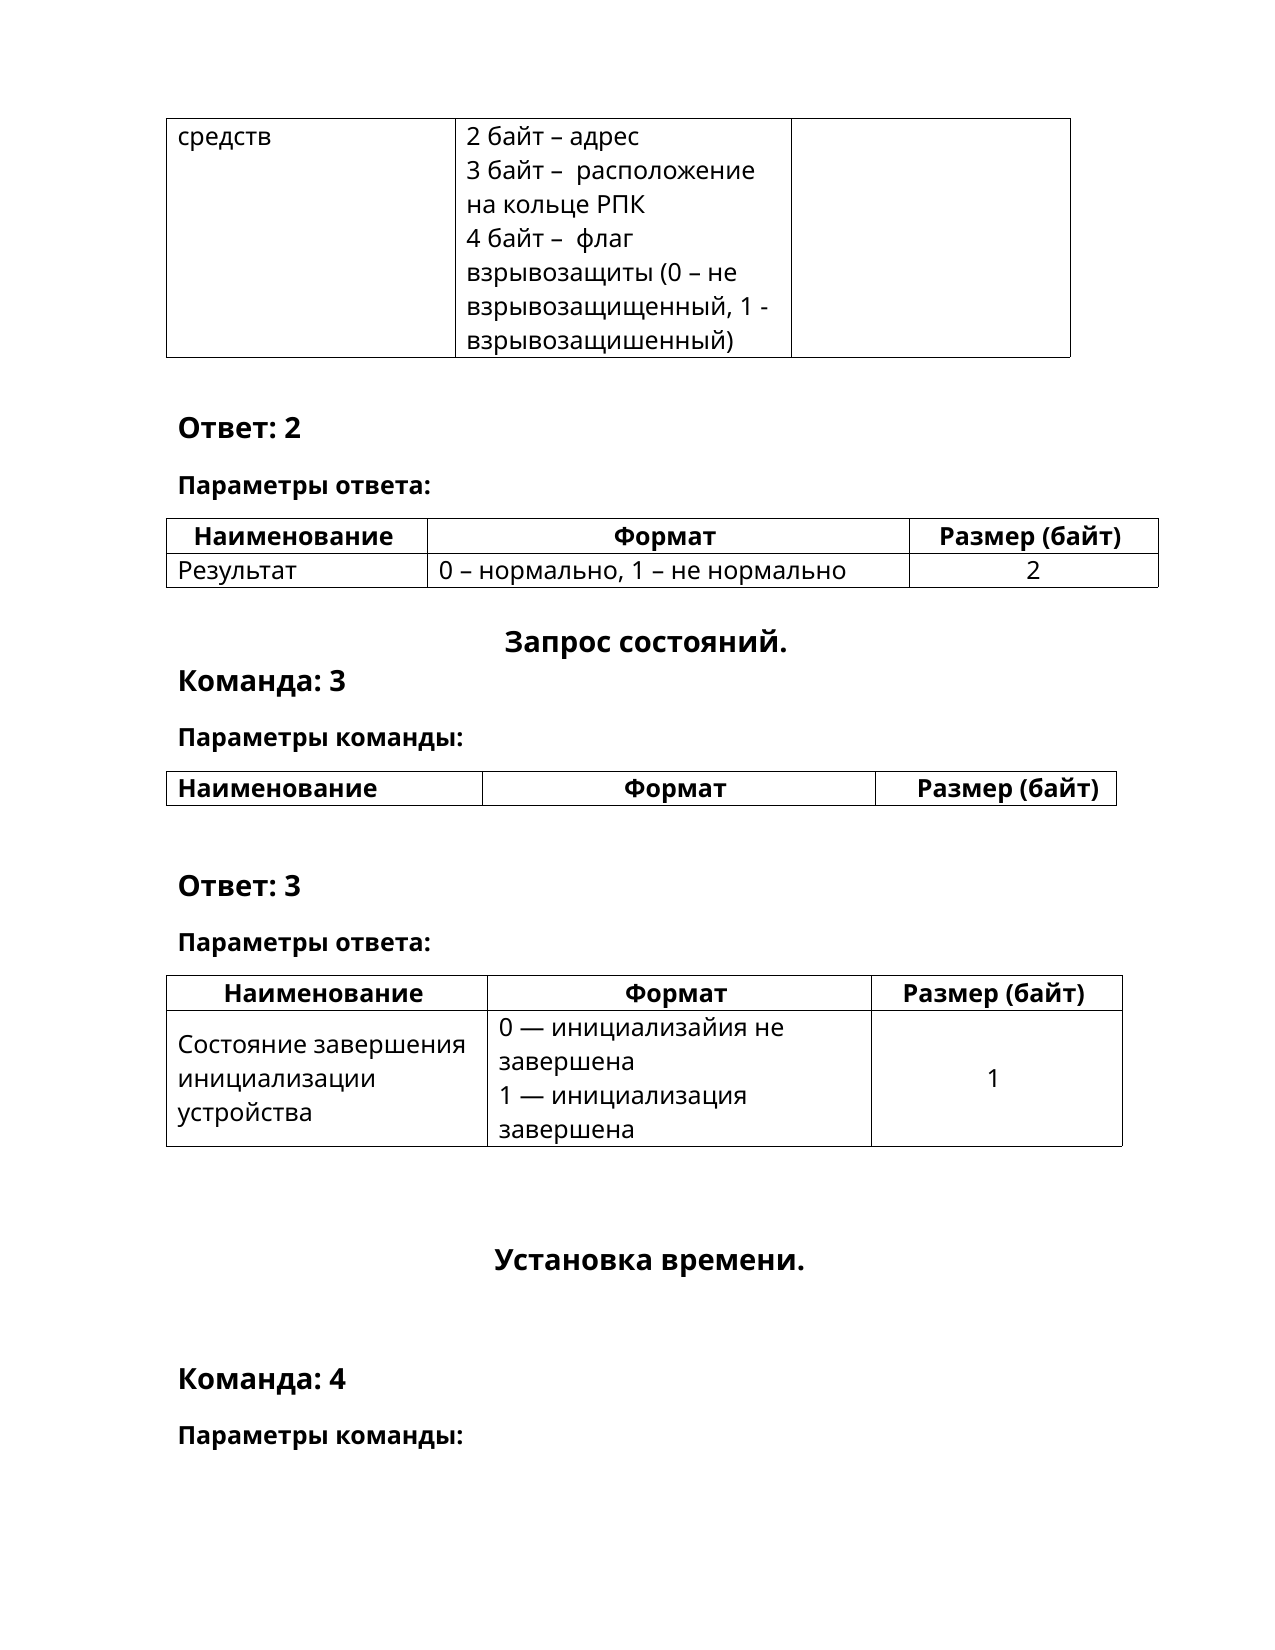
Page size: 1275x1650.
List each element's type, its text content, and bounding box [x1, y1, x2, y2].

text Запрос состояний. [177, 621, 1122, 661]
table_cell Результат [167, 554, 427, 587]
table_header Формат [488, 976, 871, 1009]
text Параметры ответа: [177, 924, 1122, 958]
table_cell средств [167, 119, 455, 357]
table_header Формат [483, 772, 875, 805]
table_header Размер (байт) [872, 976, 1122, 1009]
table_cell Состояние завершения инициализации устройства [167, 1011, 487, 1146]
table_header Формат [428, 519, 909, 552]
text Параметры команды: [177, 720, 1122, 754]
table_header Наименование [167, 519, 427, 552]
text Параметры ответа: [177, 467, 1122, 501]
table_cell [792, 119, 1070, 357]
table_cell 0 — инициализайия не завершена 1 — инициализация завершена [488, 1011, 871, 1146]
text Ответ: 2 [177, 408, 1122, 447]
table_header Наименование [167, 772, 482, 805]
table_cell 0 – нормально, 1 – не нормально [428, 554, 909, 587]
text Команда: 4 [177, 1358, 1122, 1398]
table_header Размер (байт) [910, 519, 1158, 552]
table_cell 2 [910, 554, 1158, 587]
table_cell 1 [872, 1011, 1122, 1146]
table_header Размер (байт) [876, 772, 1116, 805]
table_cell 2 байт – адрес 3 байт – расположение на кольце РПК 4 байт – флаг взрывозащиты (0 – не взрывозащищенный, 1 - взрывозащишенный) [456, 119, 791, 357]
text Установка времени. [177, 1239, 1122, 1279]
table_header Наименование [167, 976, 487, 1009]
text Параметры команды: [177, 1418, 1122, 1452]
text Команда: 3 [177, 661, 1122, 700]
text Ответ: 3 [177, 865, 1122, 904]
